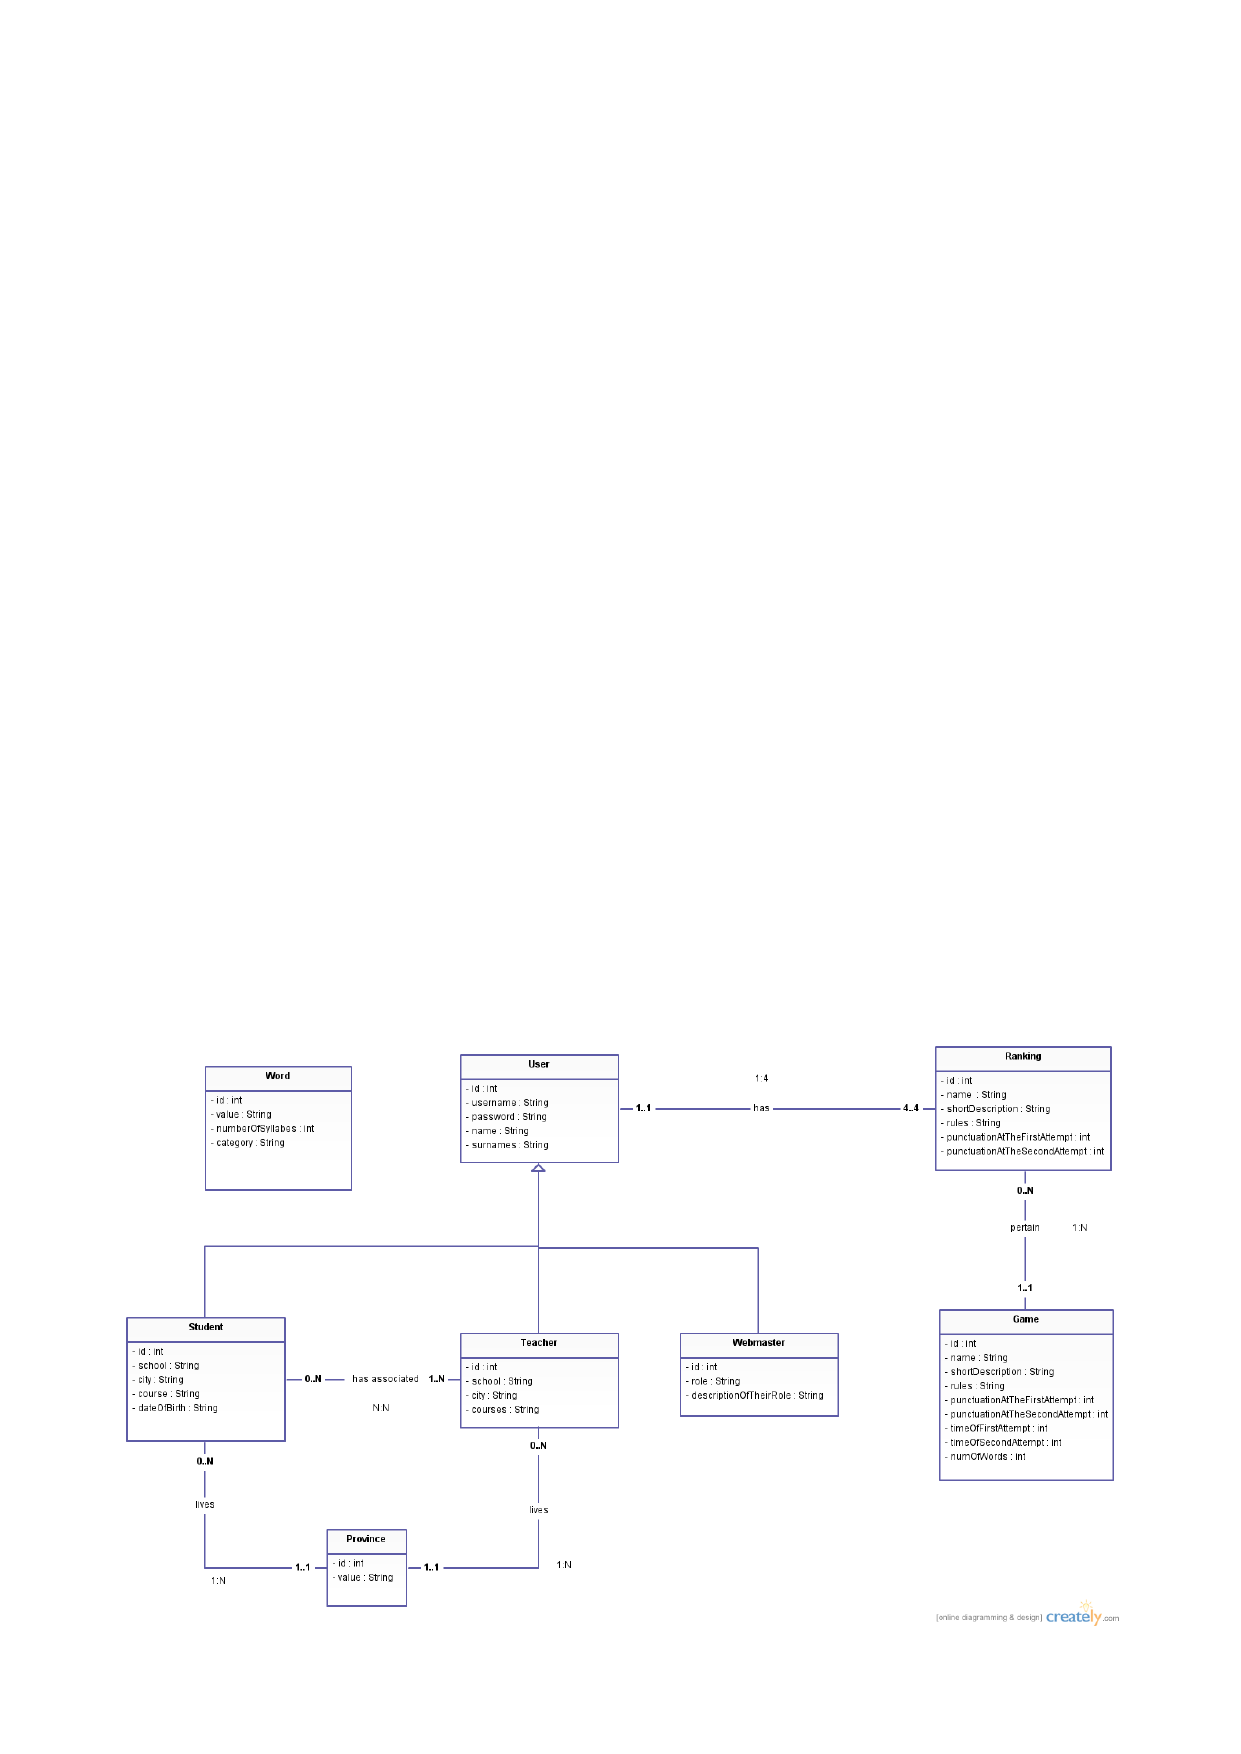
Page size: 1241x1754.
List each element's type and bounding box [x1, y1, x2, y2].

picture [118, 1038, 1123, 1629]
